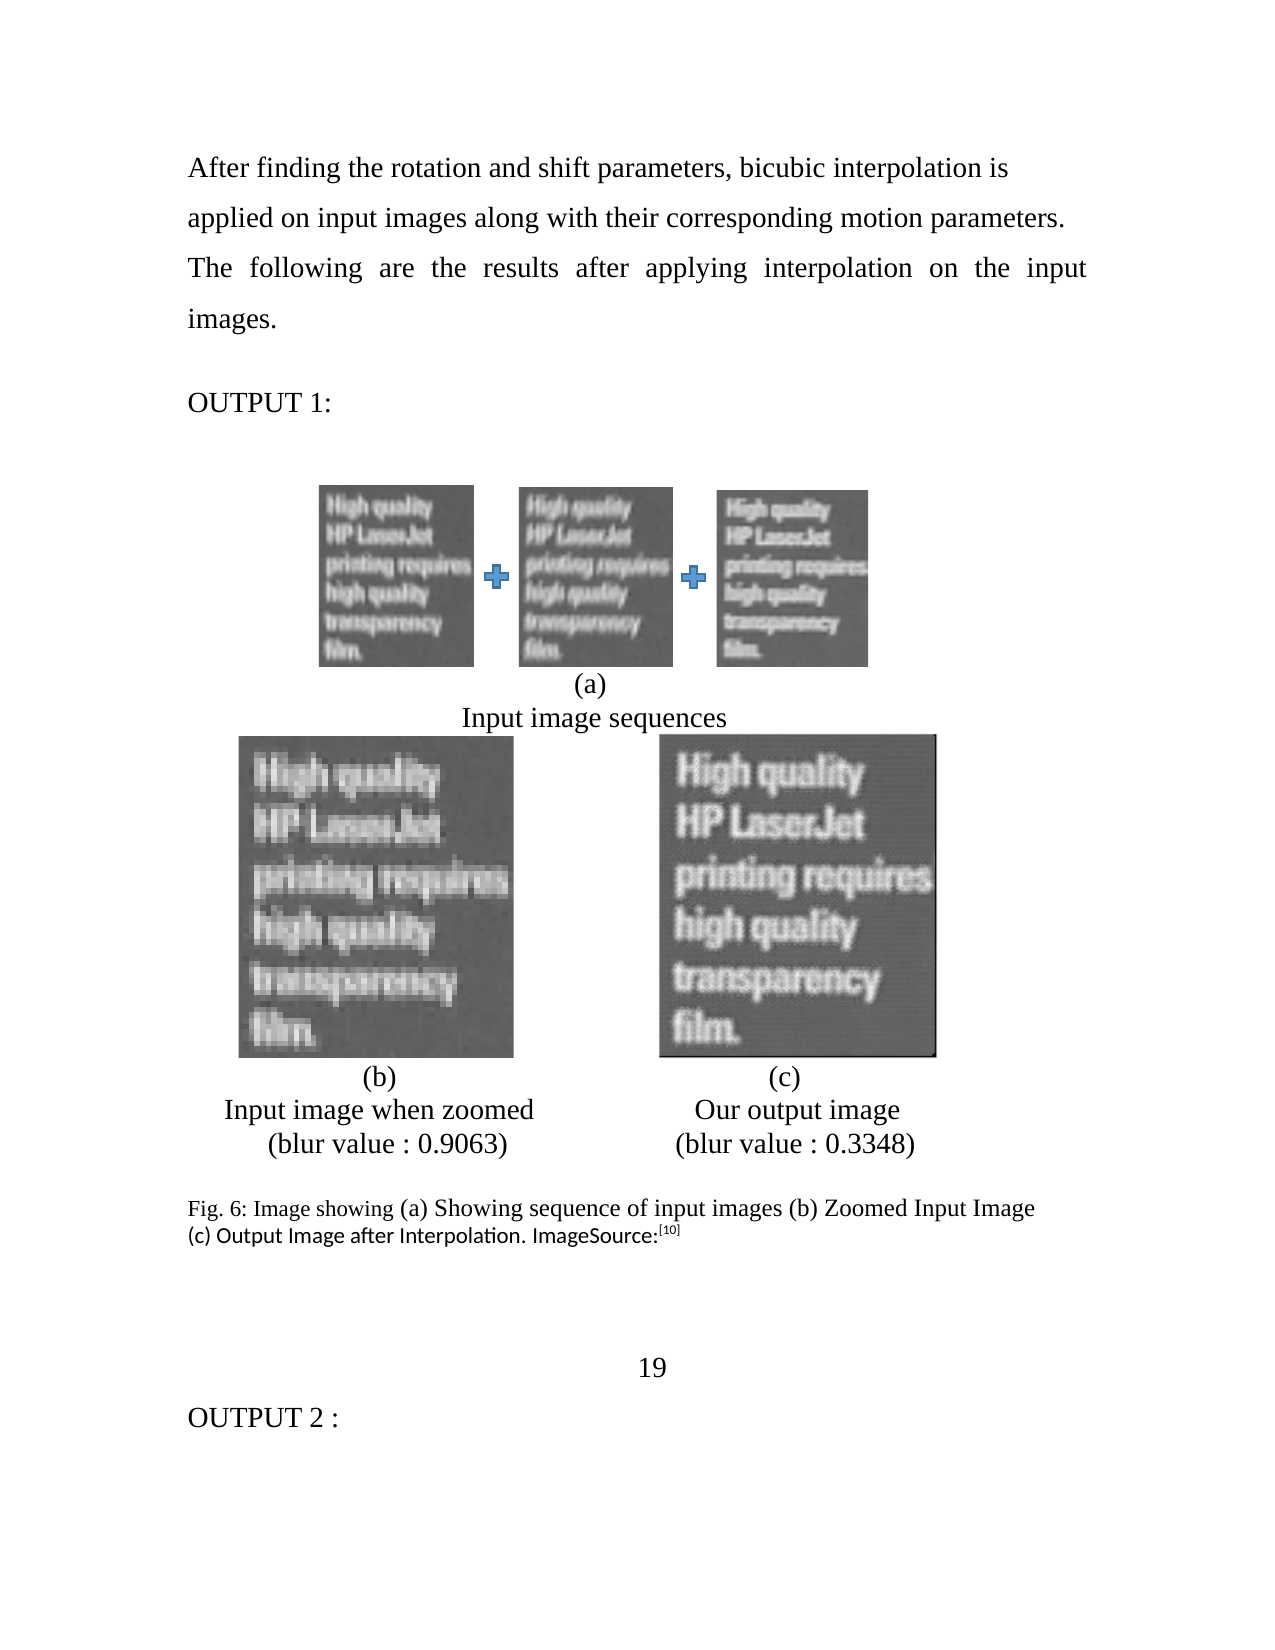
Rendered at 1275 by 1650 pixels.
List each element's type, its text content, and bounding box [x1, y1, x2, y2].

picture [659, 733, 938, 1059]
list (c) Output Image after Interpolation. ImageSource:[10] [187, 1222, 1087, 1250]
list (a) [187, 667, 1087, 700]
picture [716, 490, 869, 667]
picture [238, 736, 514, 1058]
picture [518, 487, 673, 667]
list The following are the results after applying interpolation on the input images. [187, 251, 1087, 334]
list OUTPUT 2 : [187, 1401, 1087, 1434]
text 19 [187, 1350, 1087, 1384]
list (blur value : 0.9063) (blur value : 0.3348) [187, 1126, 1087, 1159]
text Fig. 6: Image showing (a) Showing sequence of input images (b) Zoomed Input Image [187, 1193, 1087, 1222]
list (b) (c) [187, 1059, 1087, 1092]
list Input image when zoomed Our output image [187, 1092, 1087, 1126]
list After finding the rotation and shift parameters, bicubic interpolation is [187, 150, 1087, 183]
list applied on input images along with their corresponding motion parameters. [187, 200, 1087, 234]
list Input image sequences [262, 700, 1087, 734]
picture [318, 485, 474, 667]
list OUTPUT 1: [187, 385, 1087, 418]
